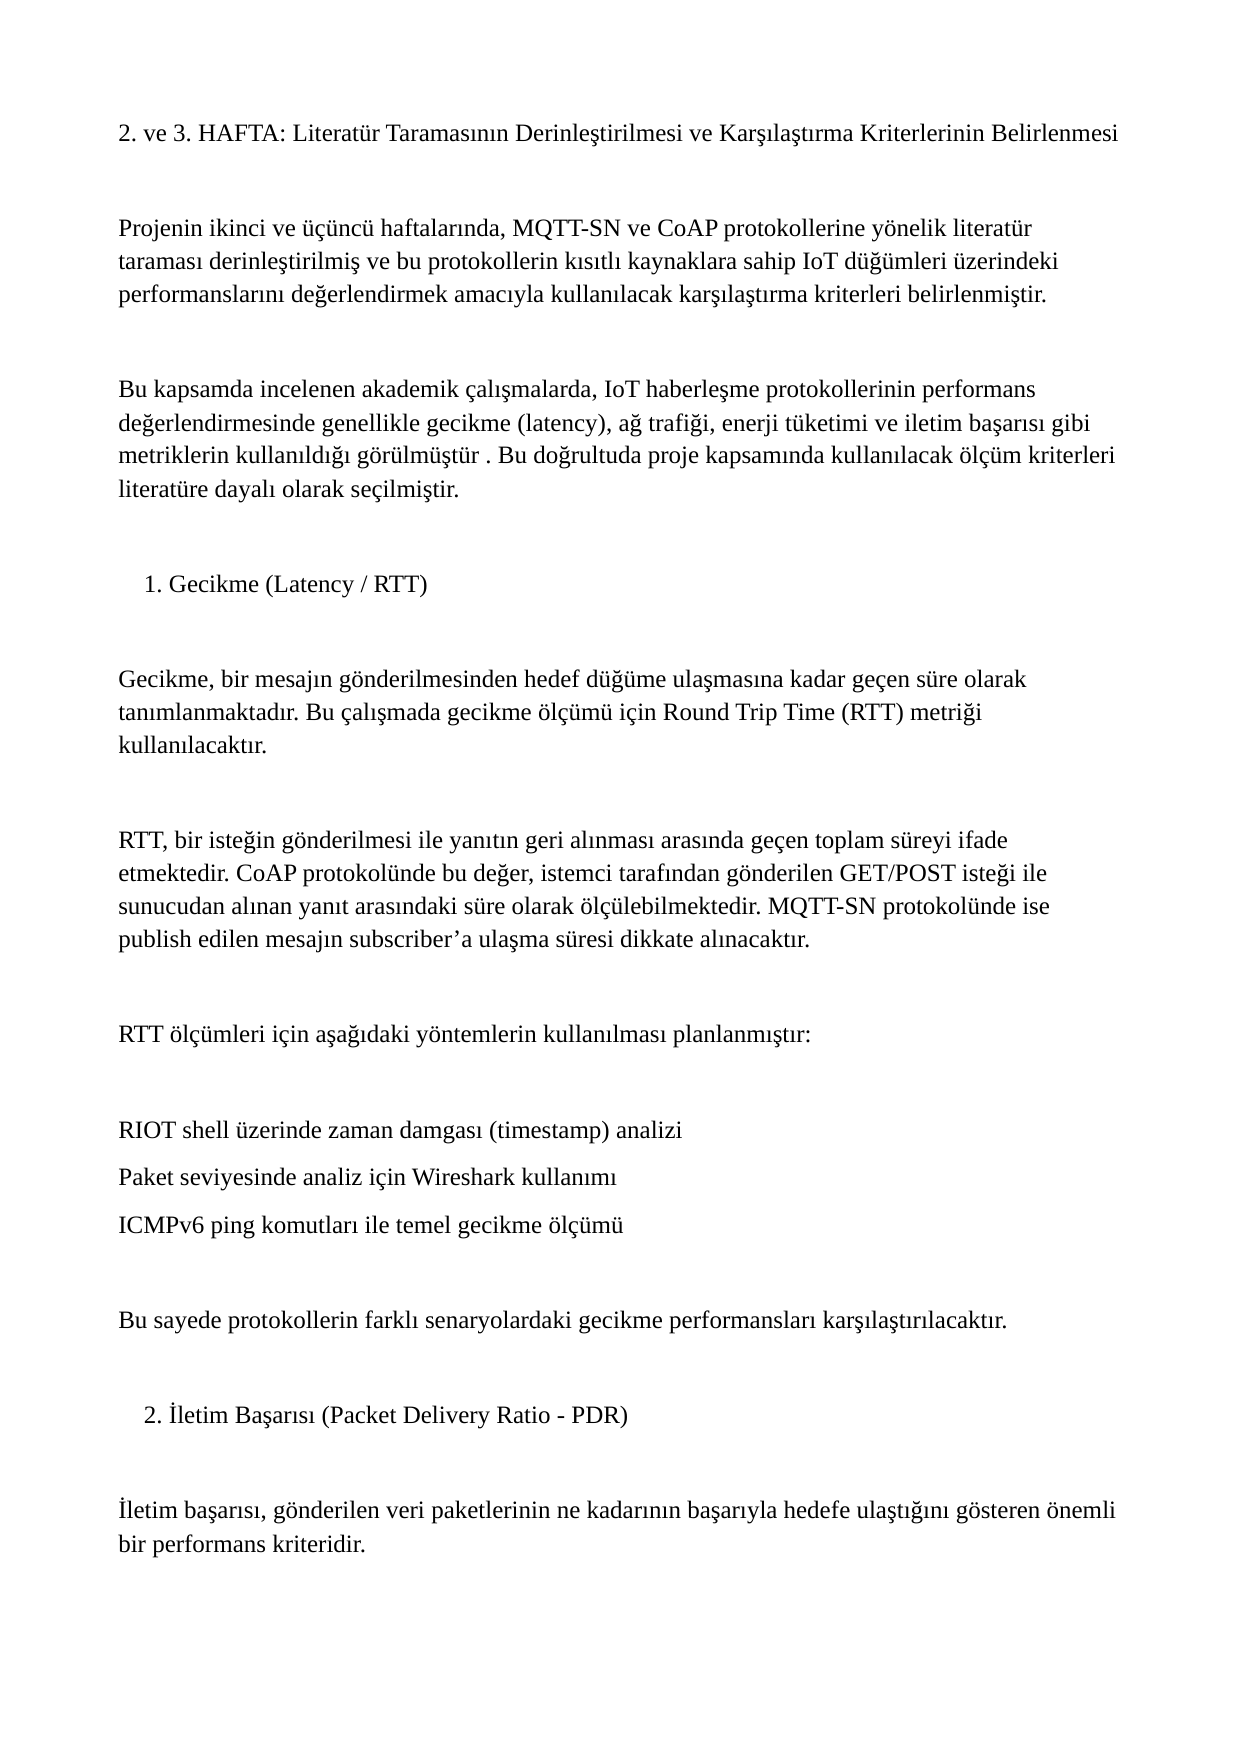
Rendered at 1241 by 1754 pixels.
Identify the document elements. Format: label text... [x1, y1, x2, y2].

text İletim başarısı, gönderilen veri paketlerinin ne kadarının başarıyla hedefe ulaştığını gösteren önemli bir performans kriteridir. [118, 1496, 1122, 1557]
text 🔹 2. İletim Başarısı (Packet Delivery Ratio - PDR) [118, 1400, 1122, 1429]
text Paket seviyesinde analiz için Wireshark kullanımı [118, 1162, 1122, 1191]
text Projenin ikinci ve üçüncü haftalarında, MQTT-SN ve CoAP protokollerine yönelik literatür taraması derinleştirilmiş ve bu protokollerin kısıtlı kaynaklara sahip IoT düğümleri üzerindeki performanslarını değerlendirmek amacıyla kullanılacak karşılaştırma kriterleri belirlenmiştir. [118, 213, 1122, 308]
text 2. ve 3. HAFTA: Literatür Taramasının Derinleştirilmesi ve Karşılaştırma Kriterlerinin Belirlenmesi [118, 118, 1122, 147]
text 🔹 1. Gecikme (Latency / RTT) [118, 569, 1122, 598]
text Gecikme, bir mesajın gönderilmesinden hedef düğüme ulaşmasına kadar geçen süre olarak tanımlanmaktadır. Bu çalışmada gecikme ölçümü için Round Trip Time (RTT) metriği kullanılacaktır. [118, 664, 1122, 759]
text RTT, bir isteğin gönderilmesi ile yanıtın geri alınması arasında geçen toplam süreyi ifade etmektedir. CoAP protokolünde bu değer, istemci tarafından gönderilen GET/POST isteği ile sunucudan alınan yanıt arasındaki süre olarak ölçülebilmektedir. MQTT-SN protokolünde ise publish edilen mesajın subscriber’a ulaşma süresi dikkate alınacaktır. [118, 825, 1122, 953]
text ICMPv6 ping komutları ile temel gecikme ölçümü [118, 1210, 1122, 1239]
text Bu kapsamda incelenen akademik çalışmalarda, IoT haberleşme protokollerinin performans değerlendirmesinde genellikle gecikme (latency), ağ trafiği, enerji tüketimi ve iletim başarısı gibi metriklerin kullanıldığı görülmüştür . Bu doğrultuda proje kapsamında kullanılacak ölçüm kriterleri literatüre dayalı olarak seçilmiştir. [118, 374, 1122, 502]
text RIOT shell üzerinde zaman damgası (timestamp) analizi [118, 1115, 1122, 1143]
text Bu sayede protokollerin farklı senaryolardaki gecikme performansları karşılaştırılacaktır. [118, 1305, 1122, 1334]
text RTT ölçümleri için aşağıdaki yöntemlerin kullanılması planlanmıştır: [118, 1019, 1122, 1048]
